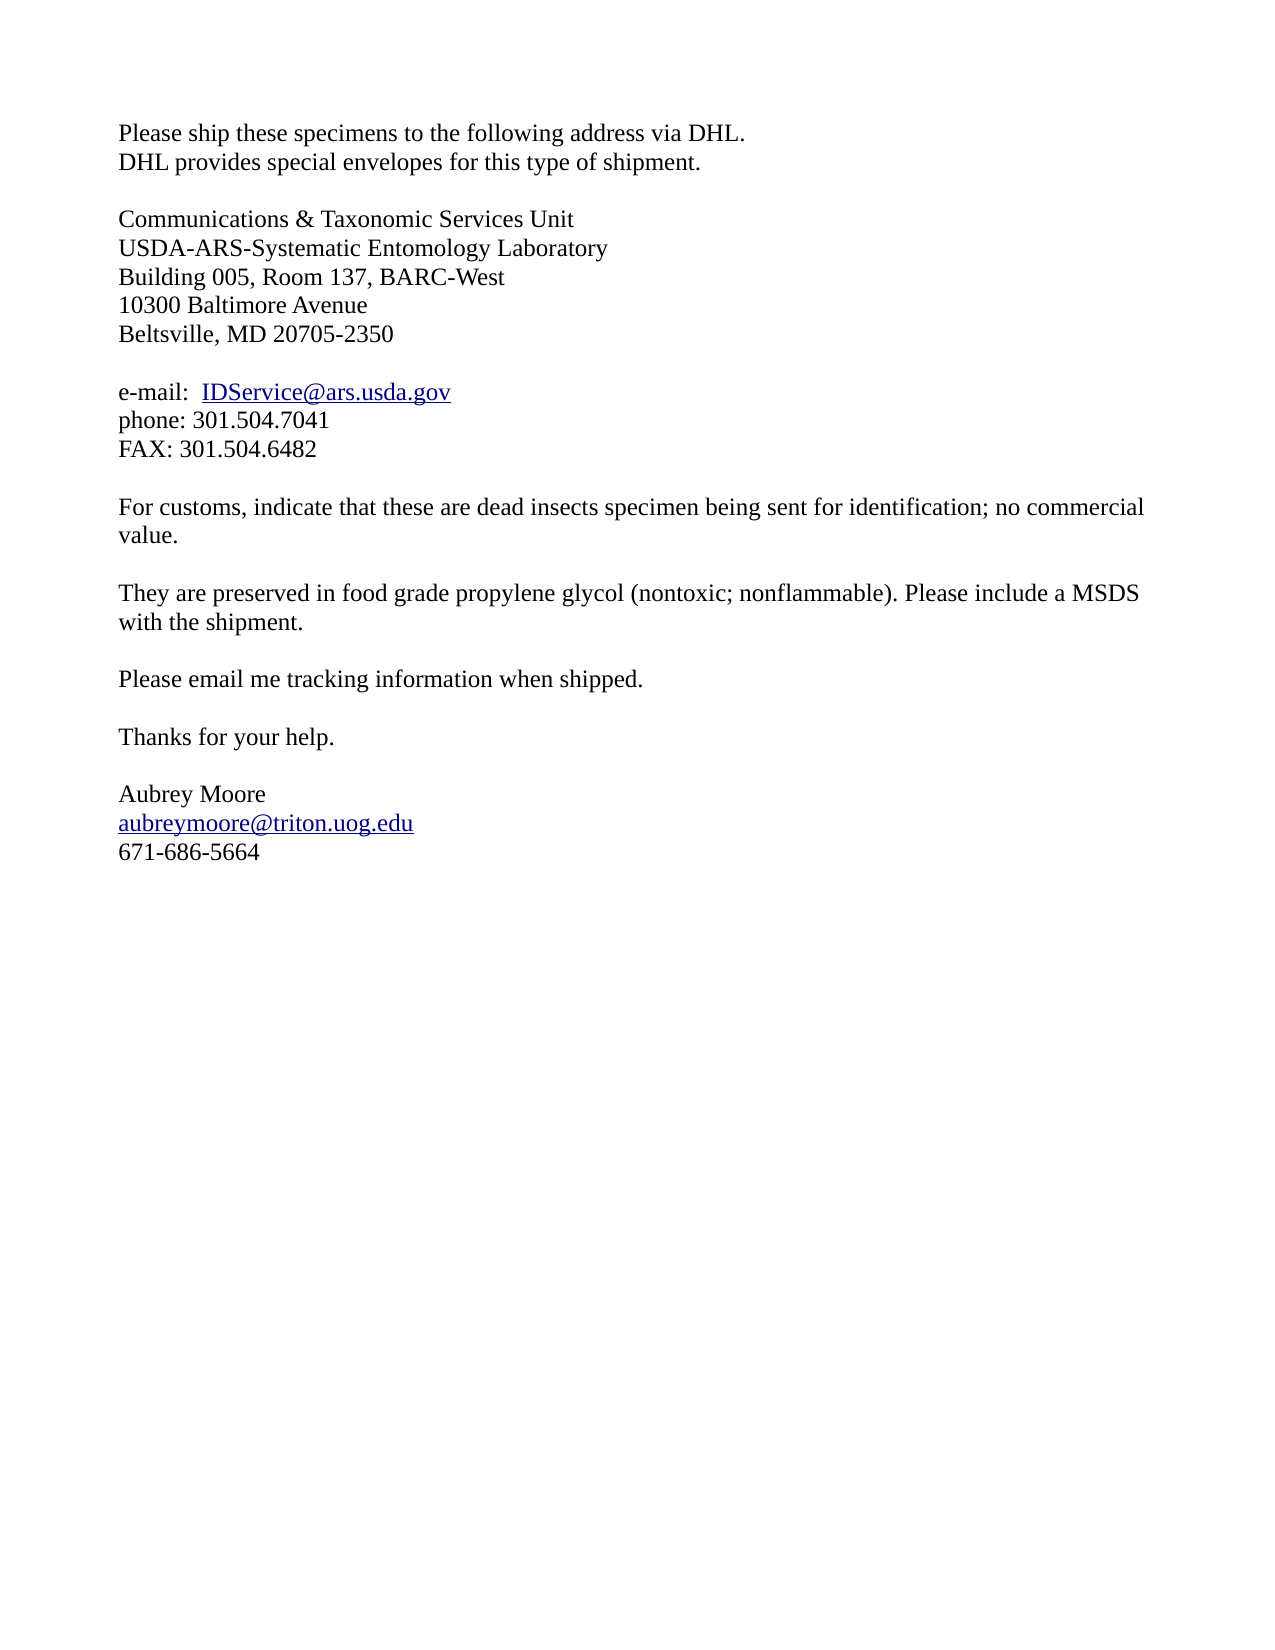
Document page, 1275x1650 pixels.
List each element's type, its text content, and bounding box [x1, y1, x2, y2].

text Communications & Taxonomic Services Unit USDA-ARS-Systematic Entomology Laboratory Building 005, Room 137, BARC-West 10300 Baltimore Avenue Beltsville, MD 20705-2350 [118, 204, 1157, 348]
text For customs, indicate that these are dead insects specimen being sent for identification; no commercial value. [118, 492, 1157, 549]
text They are preserved in food grade propylene glycol (nontoxic; nonflammable). Please include a MSDS with the shipment. [118, 578, 1157, 636]
text 671-686-5664 [118, 837, 1157, 866]
text Thanks for your help. [118, 722, 1157, 751]
text DHL provides special envelopes for this type of shipment. [118, 147, 1157, 176]
text Please email me tracking information when shipped. [118, 664, 1157, 693]
text aubreymoore@triton.uog.edu [118, 808, 1157, 837]
text e-mail: IDService@ars.usda.gov phone: 301.504.7041 FAX: 301.504.6482 [118, 377, 1157, 463]
text Aubrey Moore [118, 779, 1157, 808]
text Please ship these specimens to the following address via DHL. [118, 118, 1157, 147]
